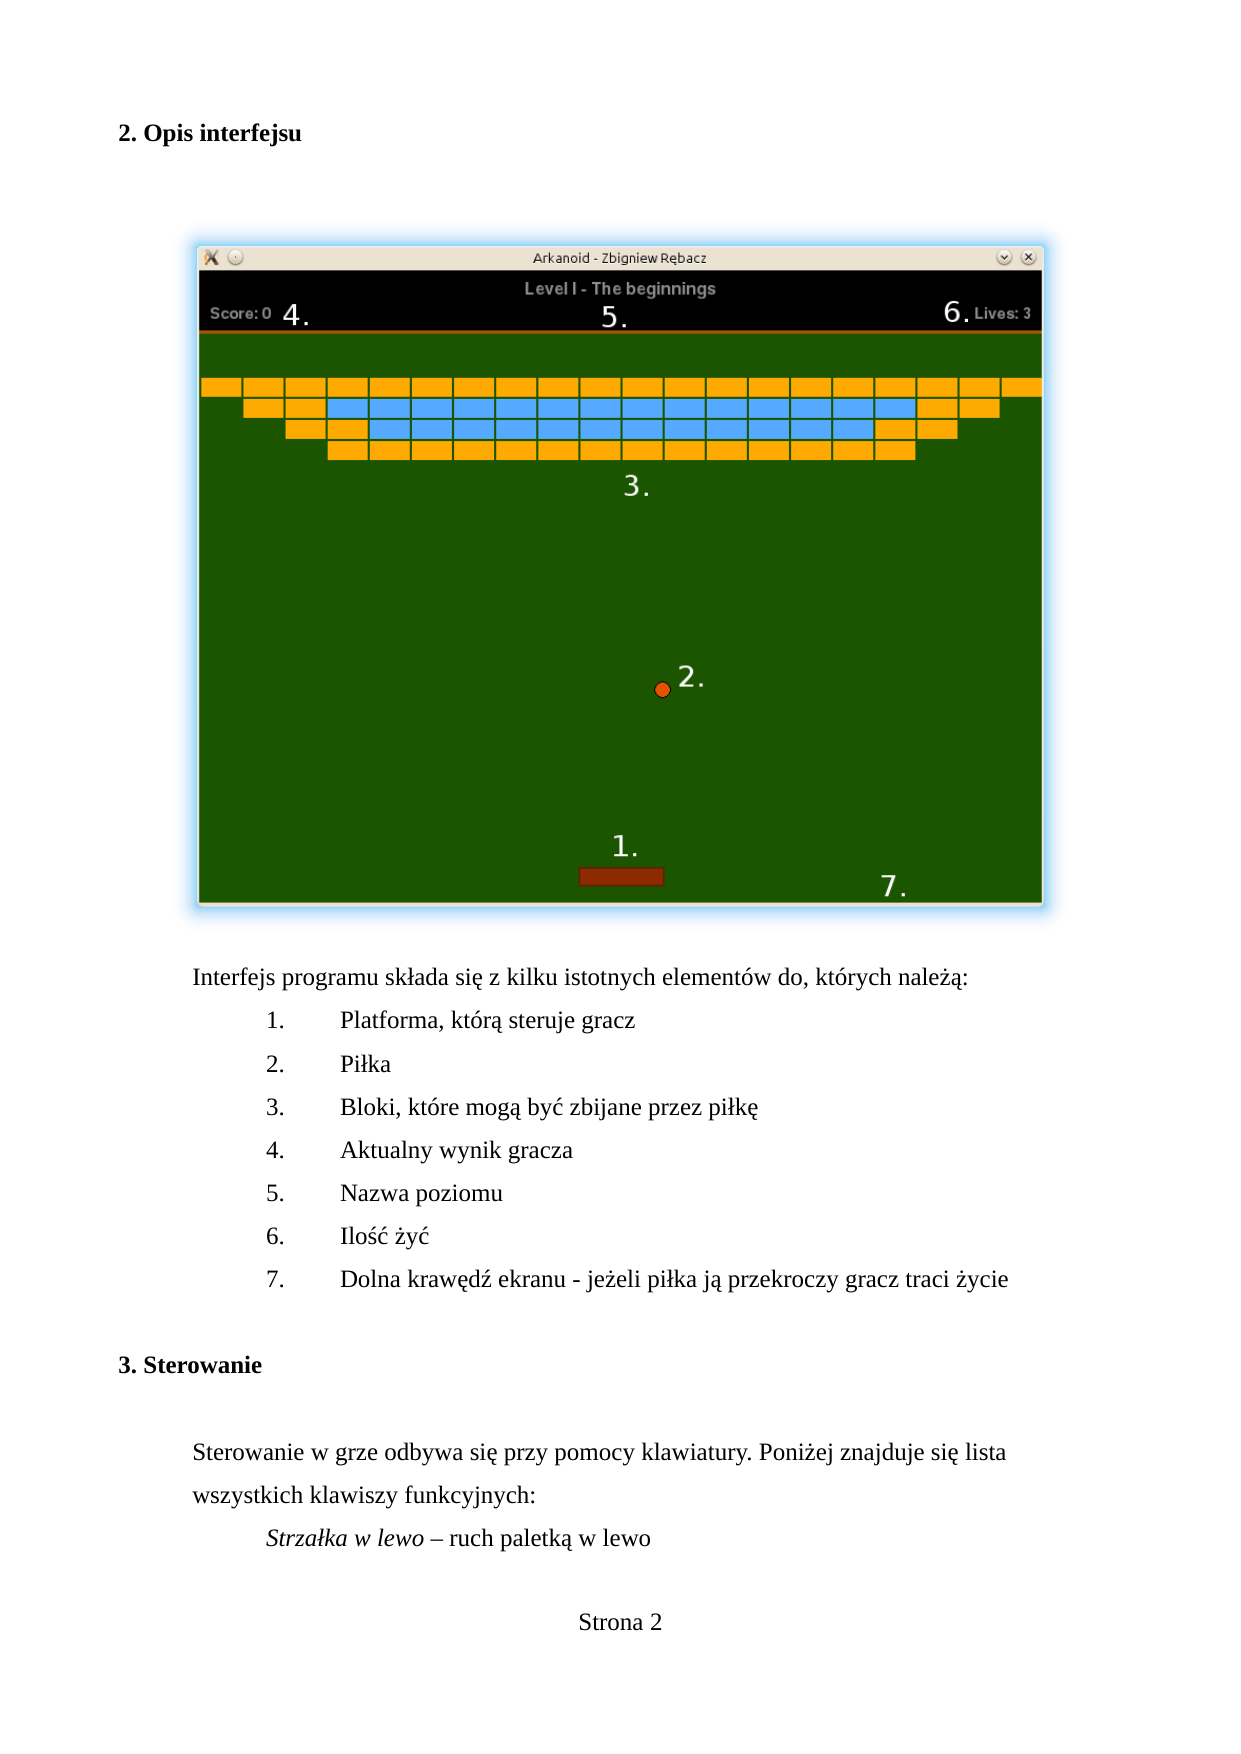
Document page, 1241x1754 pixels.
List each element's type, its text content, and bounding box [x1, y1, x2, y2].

text Strzałka w lewo – ruch paletką w lewo [266, 1523, 1122, 1552]
list Bloki, które mogą być zbijane przez piłkę [266, 1092, 1122, 1121]
list Nazwa poziomu [266, 1178, 1122, 1207]
list Aktualny wynik gracza [266, 1135, 1122, 1164]
picture [155, 204, 1086, 949]
list Dolna krawędź ekranu - jeżeli piłka ją przekroczy gracz traci życie [266, 1264, 1122, 1293]
list Ilość żyć [266, 1221, 1122, 1250]
list Platforma, którą steruje gracz [266, 1006, 1122, 1034]
text 2. Opis interfejsu [118, 118, 1122, 147]
text Interfejs programu składa się z kilku istotnych elementów do, których należą: [192, 204, 1122, 991]
text Sterowanie w grze odbywa się przy pomocy klawiatury. Poniżej znajduje się lista wszystkich klawiszy funkcyjnych: [192, 1437, 1122, 1509]
list Piłka [266, 1049, 1122, 1077]
text 3. Sterowanie [118, 1351, 1122, 1379]
